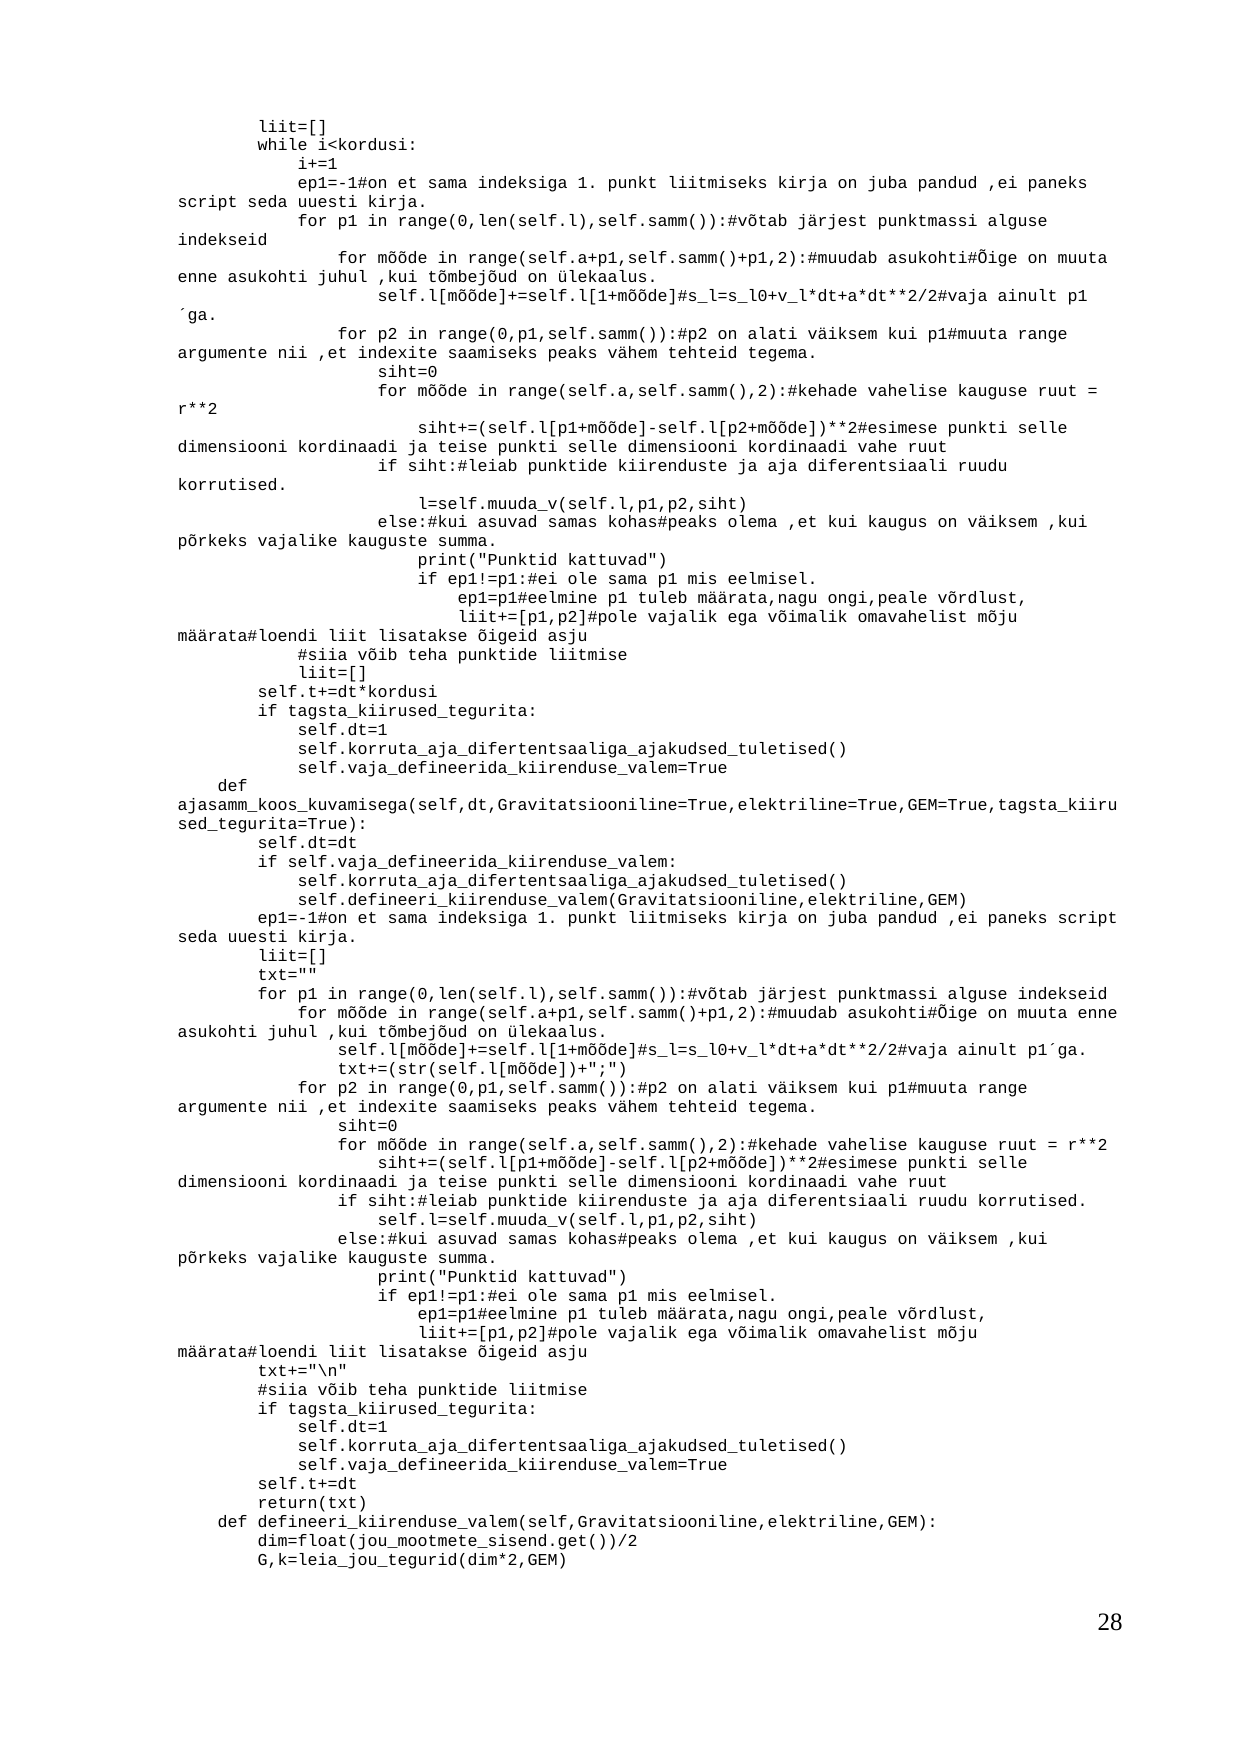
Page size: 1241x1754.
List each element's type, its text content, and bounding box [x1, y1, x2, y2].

text liit+=[p1,p2]#pole vajalik ega võimalik omavahelist mõju määrata#loendi liit lisatakse õigeid asju [177, 608, 1122, 646]
text self.t+=dt [177, 1476, 1122, 1494]
text self.defineeri_kiirenduse_valem(Gravitatsiooniline,elektriline,GEM) [177, 891, 1122, 910]
text self.l=self.muuda_v(self.l,p1,p2,siht) [177, 1212, 1122, 1231]
text self.t+=dt*kordusi [177, 684, 1122, 703]
text for p1 in range(0,len(self.l),self.samm()):#võtab järjest punktmassi alguse indekseid [177, 212, 1122, 250]
text self.l[mõõde]+=self.l[1+mõõde]#s_l=s_l0+v_l*dt+a*dt**2/2#vaja ainult p1´ga. [177, 288, 1122, 326]
text if siht:#leiab punktide kiirenduste ja aja diferentsiaali ruudu korrutised. [177, 457, 1122, 495]
text liit=[] [177, 118, 1122, 137]
text self.dt=1 [177, 721, 1122, 740]
text self.vaja_defineerida_kiirenduse_valem=True [177, 1457, 1122, 1476]
text for mõõde in range(self.a+p1,self.samm()+p1,2):#muudab asukohti#Õige on muuta enne asukohti juhul ,kui tõmbejõud on ülekaalus. [177, 1004, 1122, 1042]
text self.l[mõõde]+=self.l[1+mõõde]#s_l=s_l0+v_l*dt+a*dt**2/2#vaja ainult p1´ga. [177, 1042, 1122, 1061]
text siht+=(self.l[p1+mõõde]-self.l[p2+mõõde])**2#esimese punkti selle dimensiooni kordinaadi ja teise punkti selle dimensiooni kordinaadi vahe ruut [177, 1155, 1122, 1193]
text self.korruta_aja_difertentsaaliga_ajakudsed_tuletised() [177, 1438, 1122, 1457]
text print("Punktid kattuvad") [177, 552, 1122, 571]
text ep1=p1#eelmine p1 tuleb määrata,nagu ongi,peale võrdlust, [177, 1306, 1122, 1325]
text i+=1 [177, 156, 1122, 175]
text for mõõde in range(self.a+p1,self.samm()+p1,2):#muudab asukohti#Õige on muuta enne asukohti juhul ,kui tõmbejõud on ülekaalus. [177, 250, 1122, 288]
text if siht:#leiab punktide kiirenduste ja aja diferentsiaali ruudu korrutised. [177, 1193, 1122, 1212]
text def defineeri_kiirenduse_valem(self,Gravitatsiooniline,elektriline,GEM): [177, 1513, 1122, 1532]
text G,k=leia_jou_tegurid(dim*2,GEM) [177, 1551, 1122, 1570]
text else:#kui asuvad samas kohas#peaks olema ,et kui kaugus on väiksem ,kui põrkeks vajalike kauguste summa. [177, 514, 1122, 552]
text print("Punktid kattuvad") [177, 1268, 1122, 1287]
text for p1 in range(0,len(self.l),self.samm()):#võtab järjest punktmassi alguse indekseid [177, 985, 1122, 1004]
text if ep1!=p1:#ei ole sama p1 mis eelmisel. [177, 1287, 1122, 1306]
text ep1=-1#on et sama indeksiga 1. punkt liitmiseks kirja on juba pandud ,ei paneks script seda uuesti kirja. [177, 910, 1122, 948]
text if tagsta_kiirused_tegurita: [177, 1400, 1122, 1419]
text else:#kui asuvad samas kohas#peaks olema ,et kui kaugus on väiksem ,kui põrkeks vajalike kauguste summa. [177, 1231, 1122, 1268]
text liit+=[p1,p2]#pole vajalik ega võimalik omavahelist mõju määrata#loendi liit lisatakse õigeid asju [177, 1325, 1122, 1362]
text if tagsta_kiirused_tegurita: [177, 703, 1122, 721]
text self.dt=dt [177, 834, 1122, 853]
text dim=float(jou_mootmete_sisend.get())/2 [177, 1532, 1122, 1551]
text liit=[] [177, 665, 1122, 684]
text if self.vaja_defineerida_kiirenduse_valem: [177, 853, 1122, 872]
text if ep1!=p1:#ei ole sama p1 mis eelmisel. [177, 571, 1122, 589]
text for p2 in range(0,p1,self.samm()):#p2 on alati väiksem kui p1#muuta range argumente nii ,et indexite saamiseks peaks vähem tehteid tegema. [177, 326, 1122, 363]
text txt+="\n" [177, 1362, 1122, 1381]
text txt="" [177, 967, 1122, 985]
text self.vaja_defineerida_kiirenduse_valem=True [177, 759, 1122, 778]
text txt+=(str(self.l[mõõde])+";") [177, 1061, 1122, 1080]
text for p2 in range(0,p1,self.samm()):#p2 on alati väiksem kui p1#muuta range argumente nii ,et indexite saamiseks peaks vähem tehteid tegema. [177, 1080, 1122, 1117]
text siht=0 [177, 363, 1122, 382]
text siht=0 [177, 1117, 1122, 1136]
text ep1=-1#on et sama indeksiga 1. punkt liitmiseks kirja on juba pandud ,ei paneks script seda uuesti kirja. [177, 175, 1122, 212]
text l=self.muuda_v(self.l,p1,p2,siht) [177, 495, 1122, 514]
text self.dt=1 [177, 1419, 1122, 1438]
text liit=[] [177, 948, 1122, 967]
text self.korruta_aja_difertentsaaliga_ajakudsed_tuletised() [177, 740, 1122, 759]
text while i<kordusi: [177, 137, 1122, 156]
text for mõõde in range(self.a,self.samm(),2):#kehade vahelise kauguse ruut = r**2 [177, 1136, 1122, 1155]
text return(txt) [177, 1494, 1122, 1513]
text def ajasamm_koos_kuvamisega(self,dt,Gravitatsiooniline=True,elektriline=True,GEM=True,tagsta_kiirused_tegurita=True): [177, 778, 1122, 834]
text self.korruta_aja_difertentsaaliga_ajakudsed_tuletised() [177, 872, 1122, 891]
text #siia võib teha punktide liitmise [177, 1381, 1122, 1400]
text #siia võib teha punktide liitmise [177, 646, 1122, 665]
text for mõõde in range(self.a,self.samm(),2):#kehade vahelise kauguse ruut = r**2 [177, 382, 1122, 420]
text siht+=(self.l[p1+mõõde]-self.l[p2+mõõde])**2#esimese punkti selle dimensiooni kordinaadi ja teise punkti selle dimensiooni kordinaadi vahe ruut [177, 420, 1122, 457]
text ep1=p1#eelmine p1 tuleb määrata,nagu ongi,peale võrdlust, [177, 589, 1122, 608]
